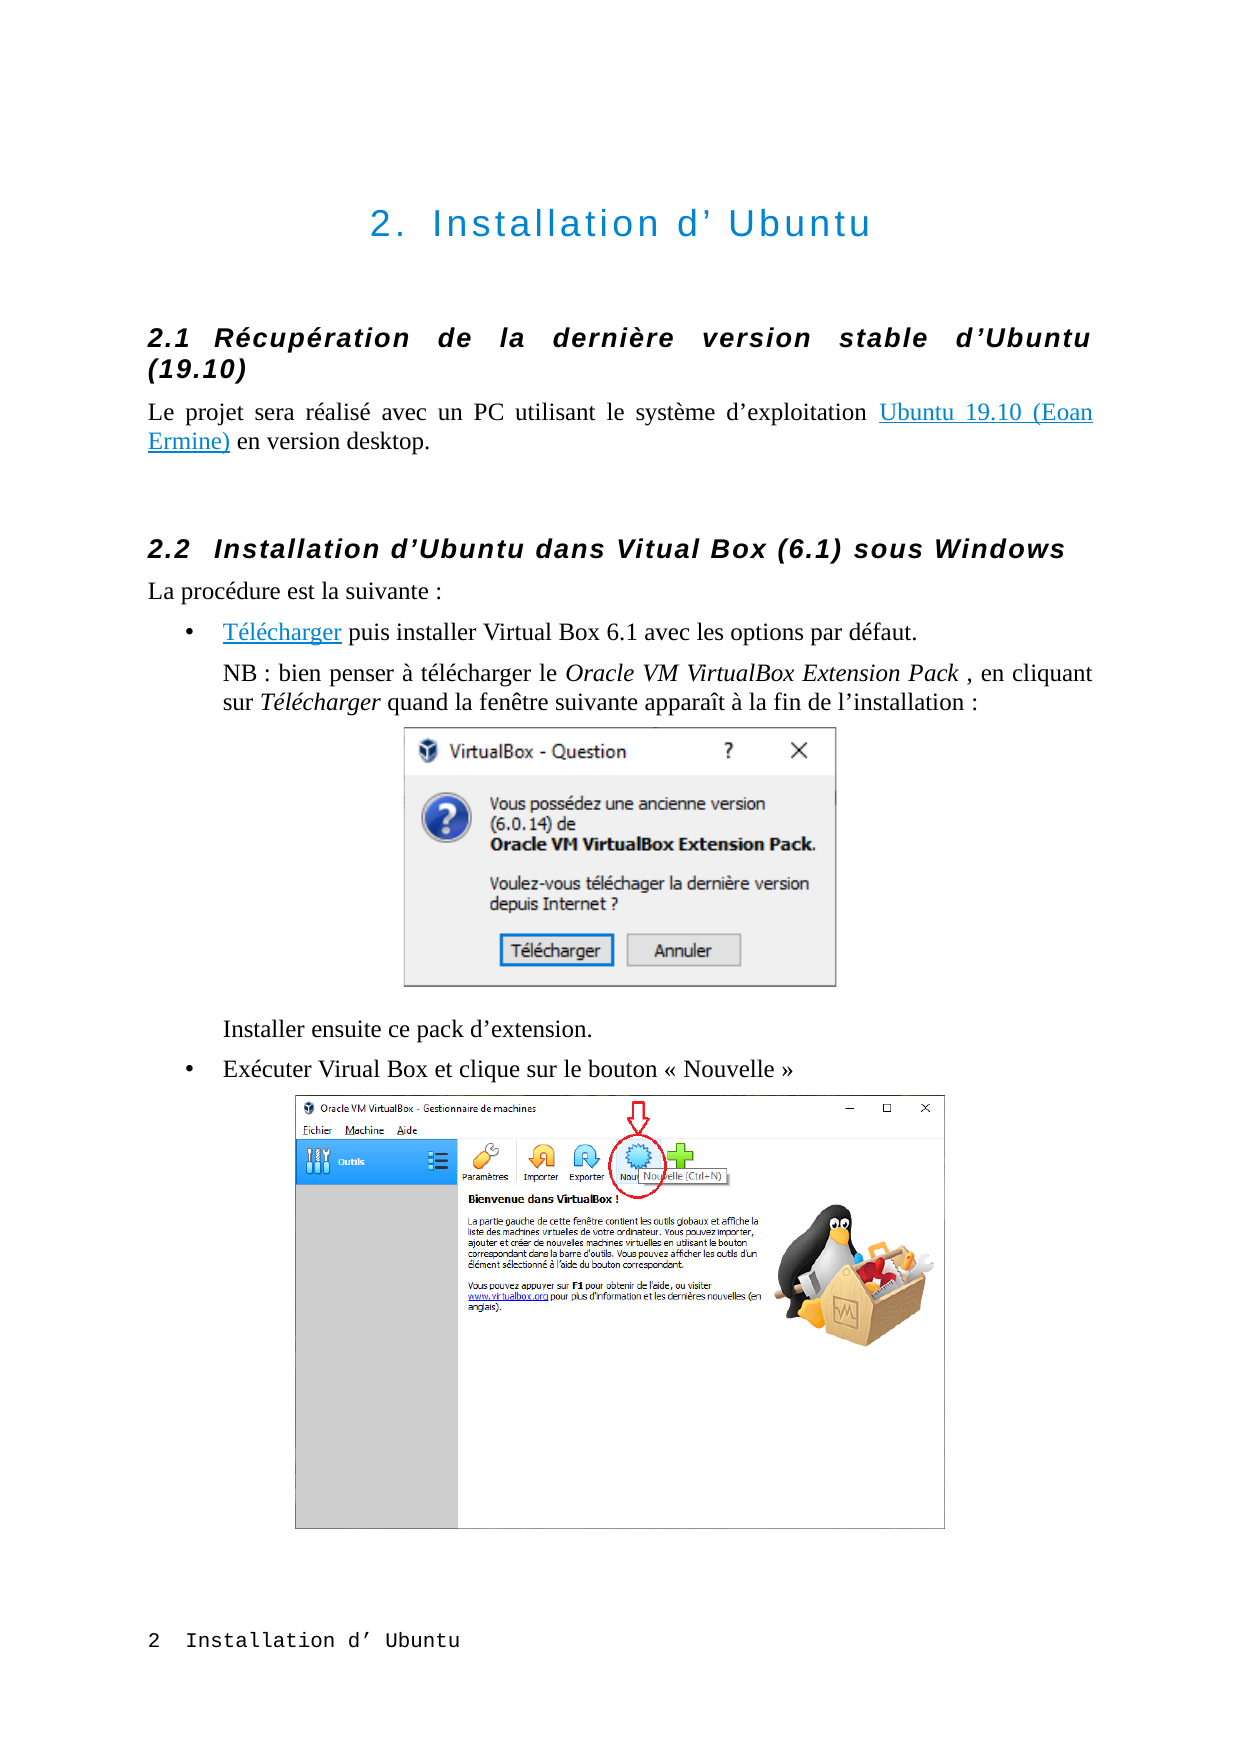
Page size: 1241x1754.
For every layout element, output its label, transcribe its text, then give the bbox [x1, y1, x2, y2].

picture [295, 1095, 945, 1529]
subtitle Installation d’ Ubuntu [148, 201, 1093, 244]
picture [403, 727, 837, 987]
list Télécharger puis installer Virtual Box 6.1 avec les options par défaut. [185, 617, 1093, 646]
text Installer ensuite ce pack d’extension. [148, 1013, 1093, 1043]
subtitle Installation d’Ubuntu dans Vitual Box (6.1) sous Windows [148, 533, 1093, 564]
list NB : bien penser à télécharger le Oracle VM VirtualBox Extension Pack , en cliquant sur Télécharger quand la fenêtre suivante apparaît à la fin de l’installation : [185, 658, 1093, 716]
subtitle Récupération de la dernière version stable d’Ubuntu (19.10) [148, 322, 1093, 384]
list Exécuter Virual Box et clique sur le bouton « Nouvelle » [185, 1054, 1093, 1083]
text Le projet sera réalisé avec un PC utilisant le système d’exploitation Ubuntu 19.10 (Eoan Ermine) en version desktop. [148, 397, 1093, 455]
text La procédure est la suivante : [148, 576, 1093, 605]
